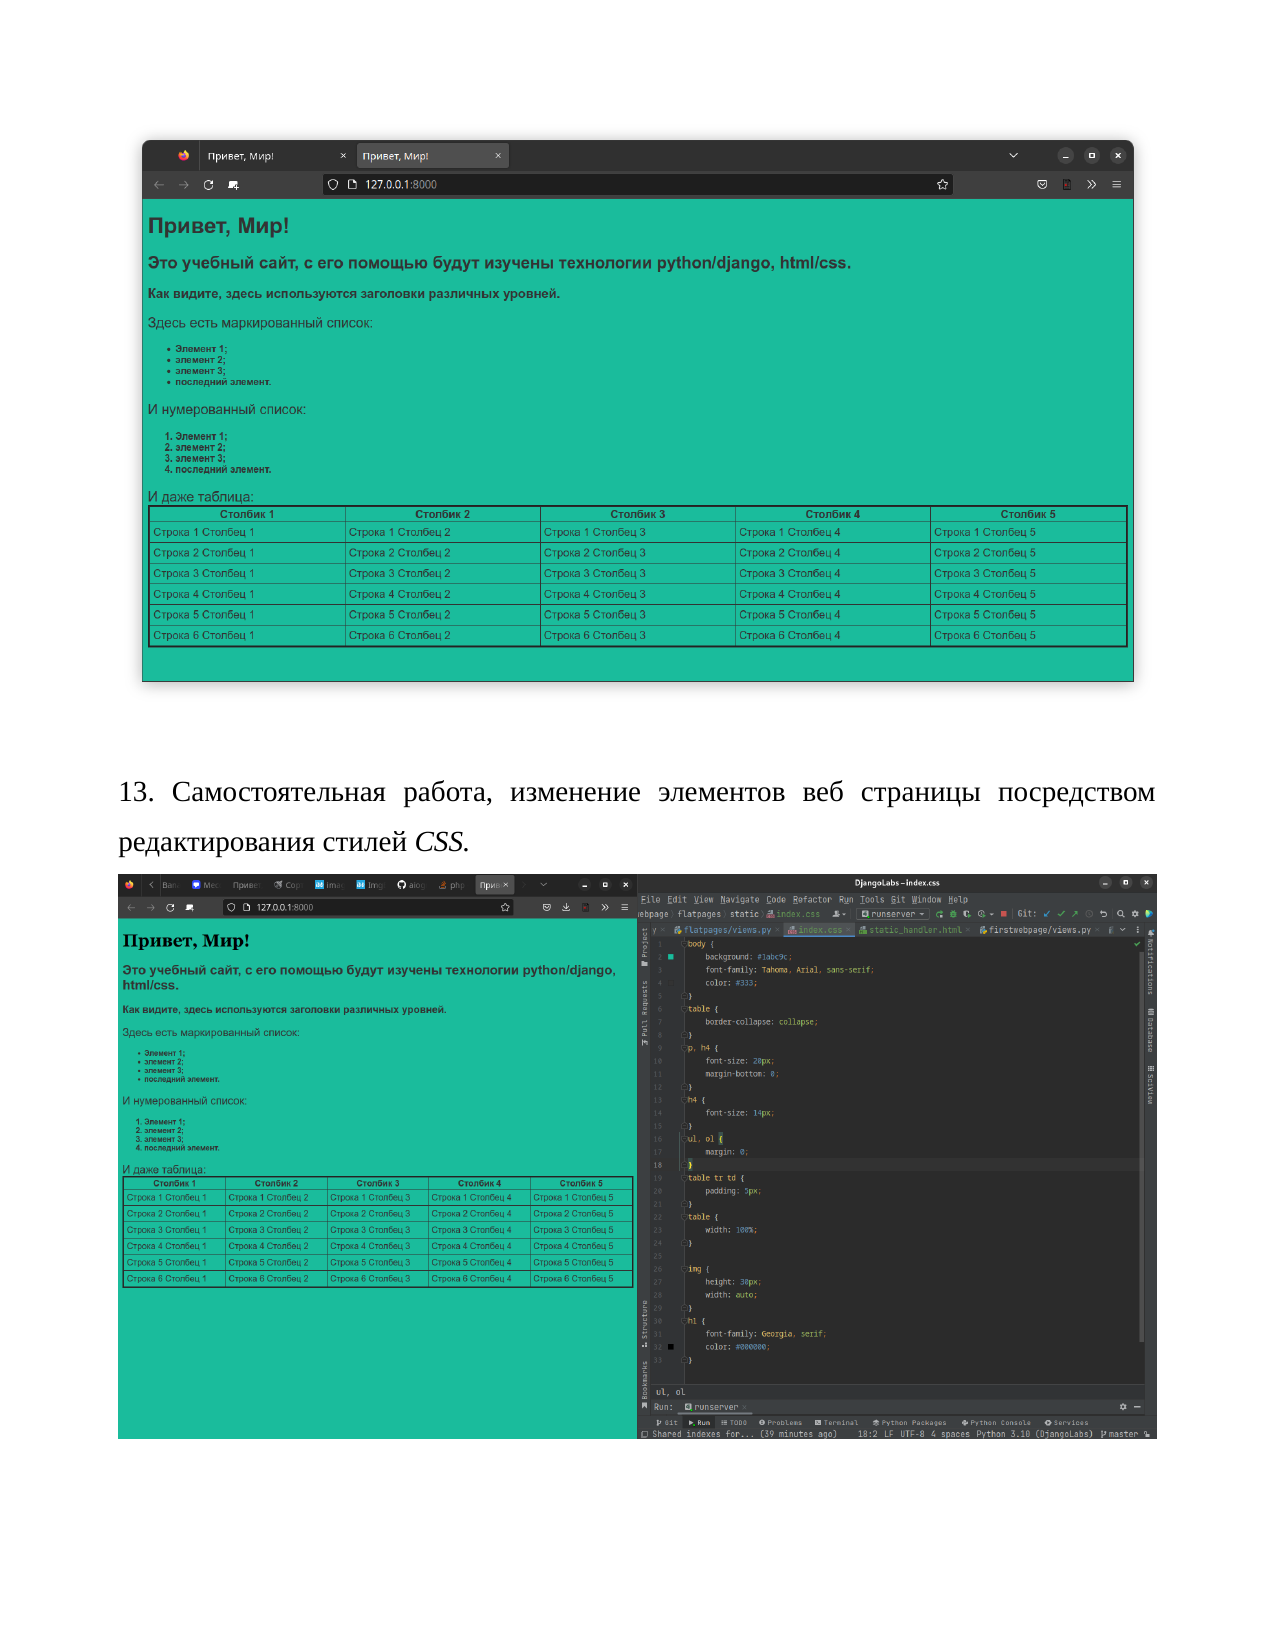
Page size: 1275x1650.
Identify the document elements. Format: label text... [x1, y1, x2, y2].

picture [118, 874, 1157, 1439]
picture [118, 118, 1157, 707]
text 13. Самостоятельная работа, изменение элементов веб страницы посредством редактирования стилей CSS. [118, 774, 1157, 858]
